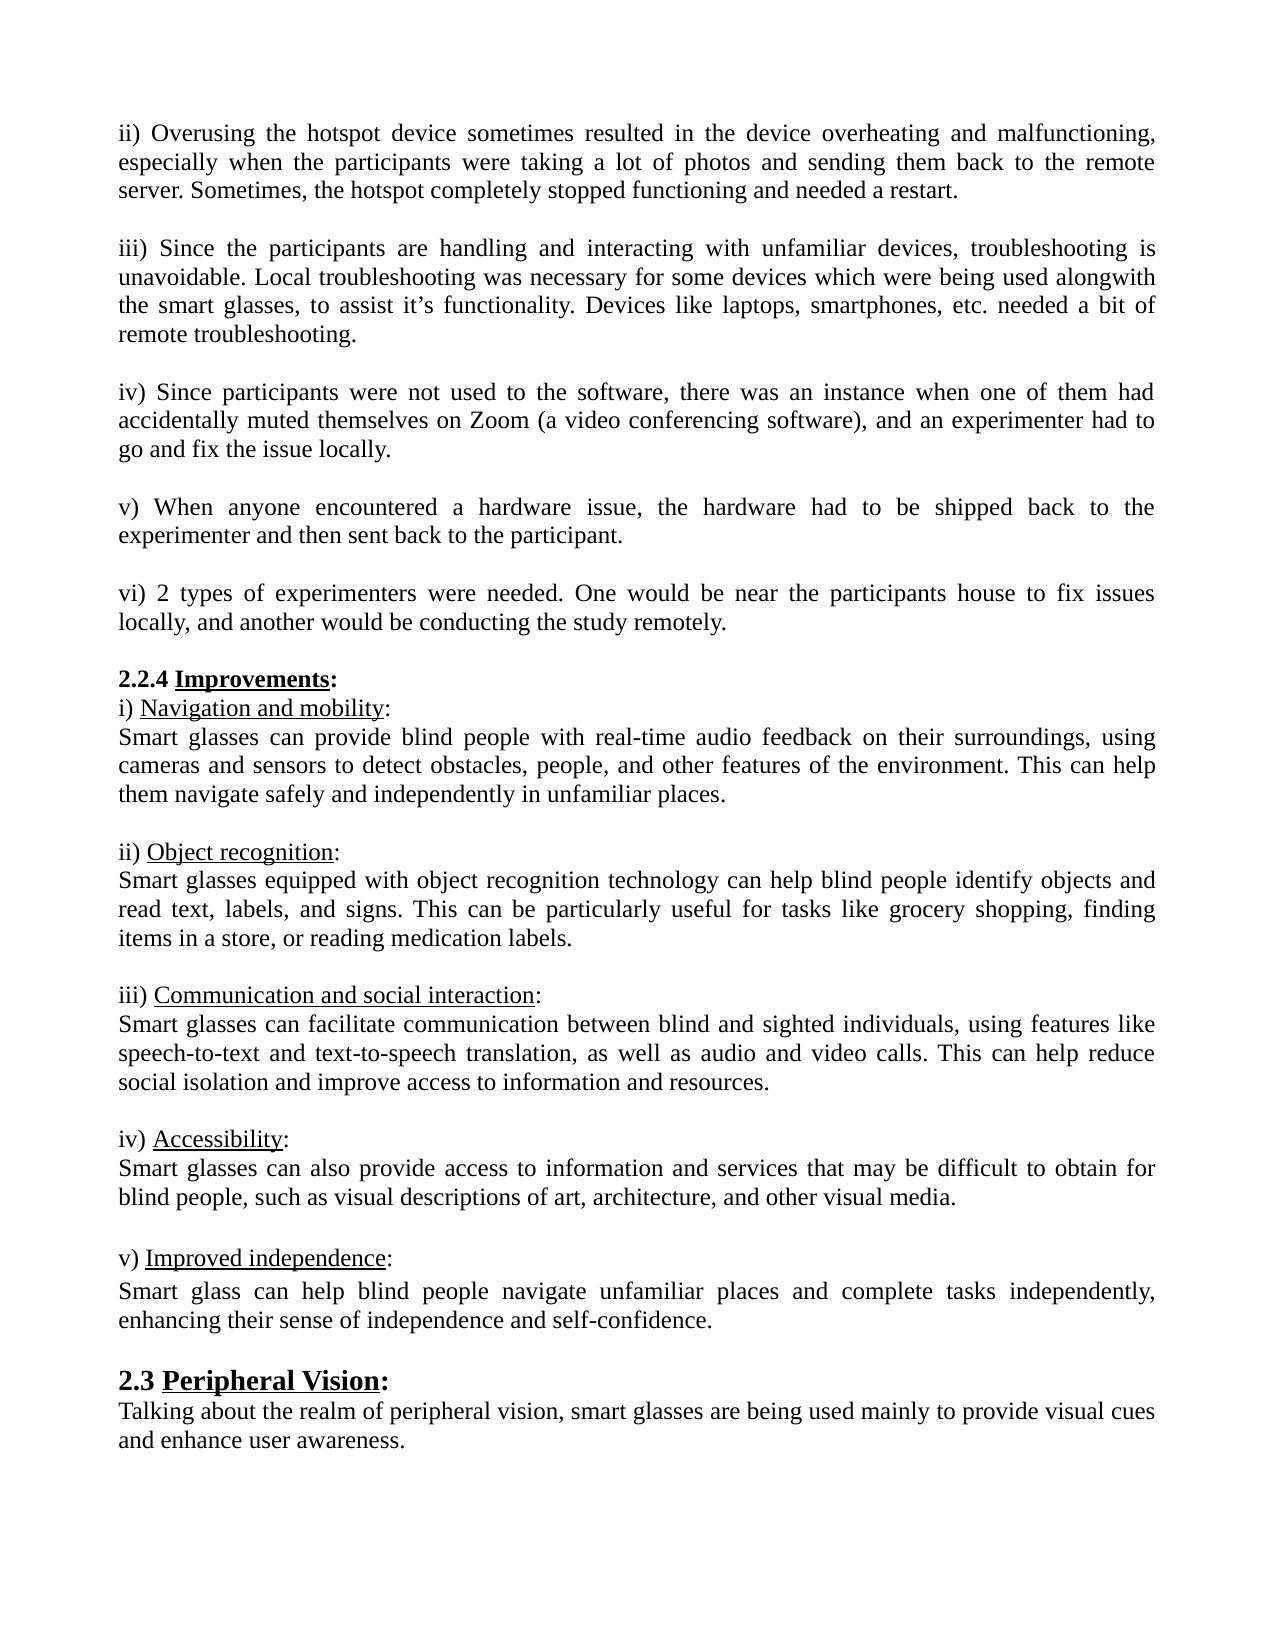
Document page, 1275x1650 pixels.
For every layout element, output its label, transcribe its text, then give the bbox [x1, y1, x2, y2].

text ii) Object recognition: [118, 837, 1157, 866]
text Smart glasses can also provide access to information and services that may be difficult to obtain for blind people, such as visual descriptions of art, architecture, and other visual media. [118, 1153, 1157, 1211]
subtitle v) Improved independence: [118, 1243, 1157, 1272]
text iii) Communication and social interaction: [118, 981, 1157, 1009]
text iv) Accessibility: [118, 1124, 1157, 1153]
text 2.2.4 Improvements: [118, 664, 1157, 693]
text iii) Since the participants are handling and interacting with unfamiliar devices, troubleshooting is unavoidable. Local troubleshooting was necessary for some devices which were being used alongwith the smart glasses, to assist it’s functionality. Devices like laptops, smartphones, etc. needed a bit of remote troubleshooting. [118, 233, 1157, 348]
text Smart glasses can facilitate communication between blind and sighted individuals, using features like speech-to-text and text-to-speech translation, as well as audio and video calls. This can help reduce social isolation and improve access to information and resources. [118, 1009, 1157, 1096]
text iv) Since participants were not used to the software, there was an instance when one of them had accidentally muted themselves on Zoom (a video conferencing software), and an experimenter had to go and fix the issue locally. [118, 377, 1157, 463]
text vi) 2 types of experimenters were needed. One would be near the participants house to fix issues locally, and another would be conducting the study remotely. [118, 578, 1157, 636]
text v) When anyone encountered a hardware issue, the hardware had to be shipped back to the experimenter and then sent back to the participant. [118, 492, 1157, 549]
subtitle Smart glass can help blind people navigate unfamiliar places and complete tasks independently, enhancing their sense of independence and self-confidence. [118, 1276, 1157, 1334]
text ii) Overusing the hotspot device sometimes resulted in the device overheating and malfunctioning, especially when the participants were taking a lot of photos and sending them back to the remote server. Sometimes, the hotspot completely stopped functioning and needed a restart. [118, 118, 1157, 204]
text Talking about the realm of peripheral vision, smart glasses are being used mainly to provide visual cues and enhance user awareness. [118, 1396, 1157, 1454]
text Smart glasses equipped with object recognition technology can help blind people identify objects and read text, labels, and signs. This can be particularly useful for tasks like grocery shopping, finding items in a store, or reading medication labels. [118, 866, 1157, 952]
text Smart glasses can provide blind people with real-time audio feedback on their surroundings, using cameras and sensors to detect obstacles, people, and other features of the environment. This can help them navigate safely and independently in unfamiliar places. [118, 722, 1157, 808]
text i) Navigation and mobility: [118, 693, 1157, 722]
text 2.3 Peripheral Vision: [118, 1363, 1157, 1396]
